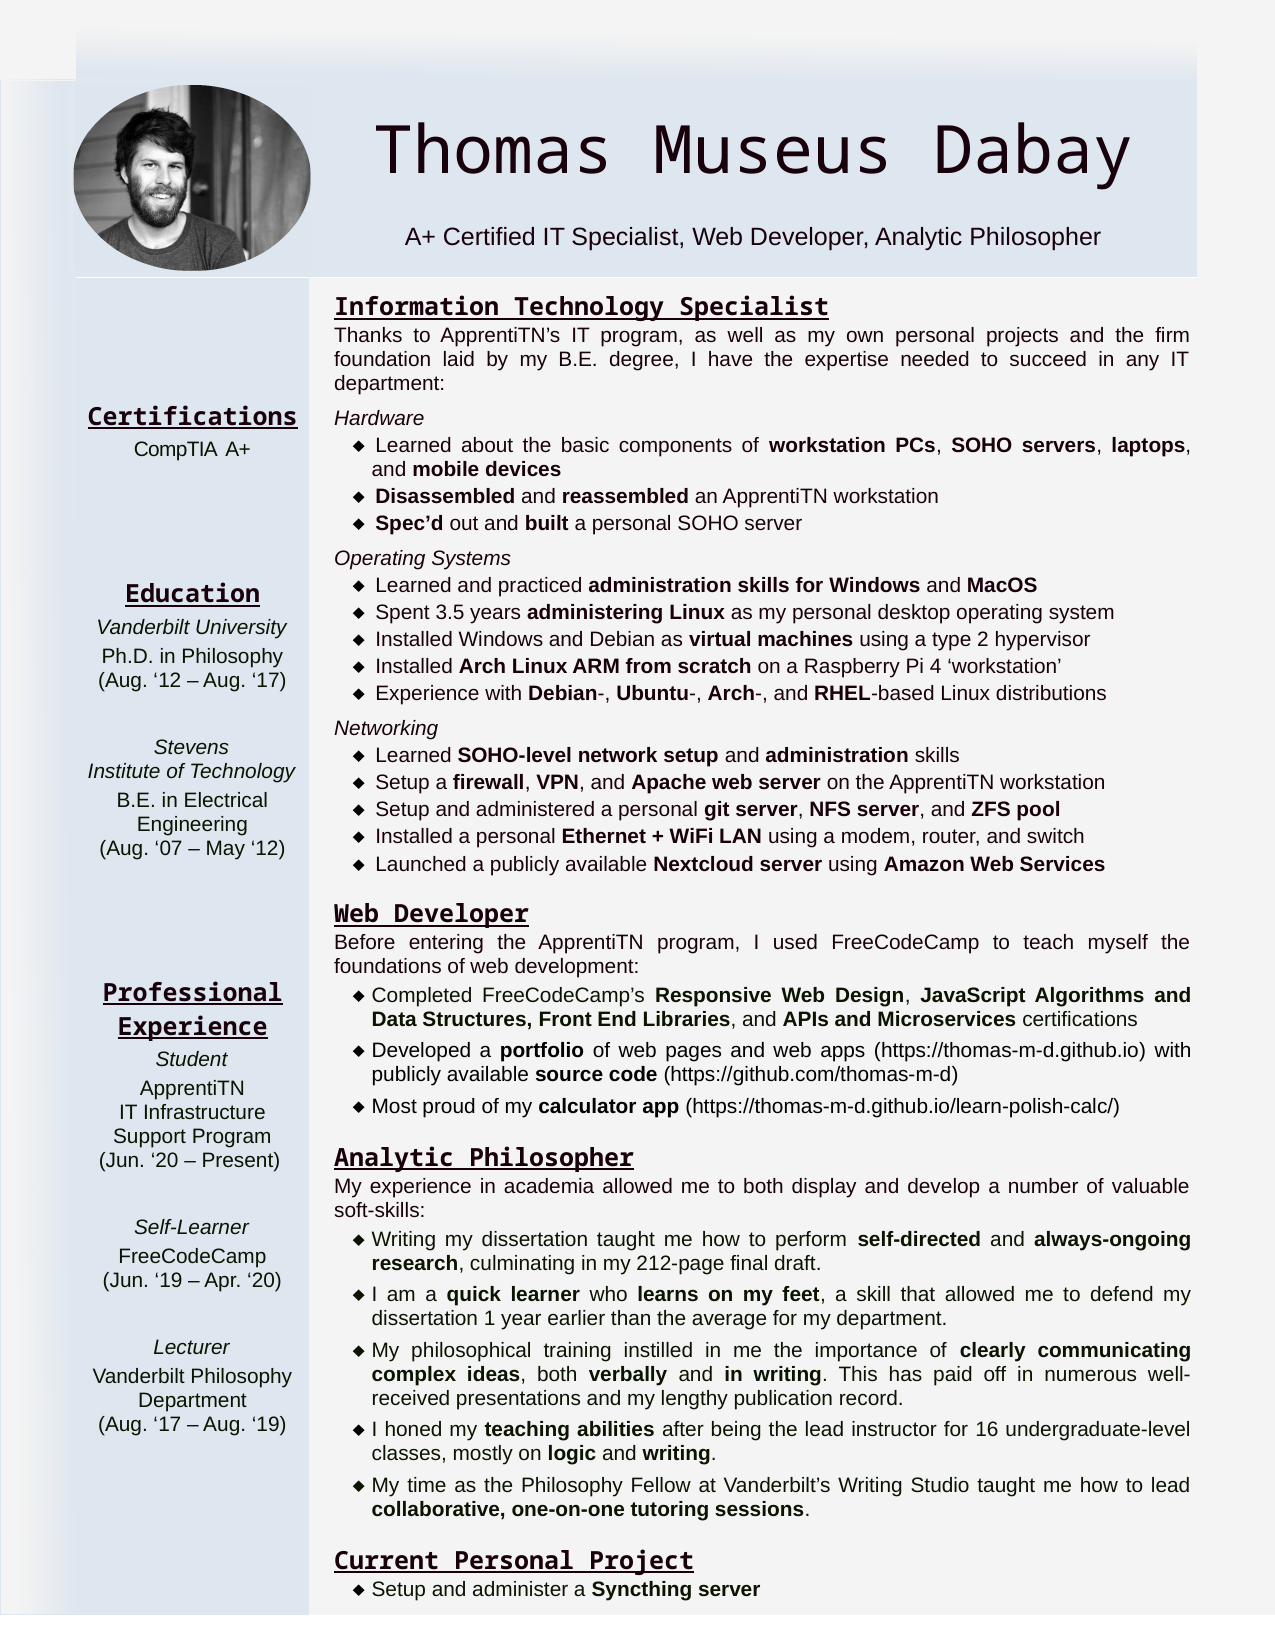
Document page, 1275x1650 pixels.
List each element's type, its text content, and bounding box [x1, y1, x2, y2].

table_cell [76, 81, 309, 85]
picture [73, 85, 311, 271]
table_header [1, 1, 75, 79]
table_header [1198, 1, 1275, 1614]
table_cell Thomas Museus Dabay A+ Certified IT Specialist, Web Developer, Analytic Philosopher [310, 81, 1197, 277]
table_cell [1, 81, 75, 1614]
table_cell Certifications CompTIA A+ Education Vanderbilt University Ph.D. in Philosophy (Aug. ‘12 – Aug. ‘17) Stevens Institute of Technology B.E. in Electrical Engineering (Aug. ‘07 – May ‘12) Professional Experience Student ApprentiTN IT Infrastructure Support Program (Jun. ‘20 – Present) Self-Learner FreeCodeCamp (Jun. ‘19 – Apr. ‘20) Lecturer Vanderbilt Philosophy Department (Aug. ‘17 – Aug. ‘19) [76, 279, 309, 1614]
table_header [76, 0, 1197, 79]
table_cell Information Technology Specialist Thanks to ApprentiTN’s IT program, as well as my own personal projects and the firm foundation laid by my B.E. degree, I have the expertise needed to succeed in any IT department: Hardware Learned about the basic components of workstation PCs, SOHO servers, laptops, and mobile devices Disassembled and reassembled an ApprentiTN workstation Spec’d out and built a personal SOHO server Operating Systems Learned and practiced administration skills for Windows and MacOS Spent 3.5 years administering Linux as my personal desktop operating system Installed Windows and Debian as virtual machines using a type 2 hypervisor Installed Arch Linux ARM from scratch on a Raspberry Pi 4 ‘workstation’ Experience with Debian-, Ubuntu-, Arch-, and RHEL-based Linux distributions Networking Learned SOHO-level network setup and administration skills Setup a firewall, VPN, and Apache web server on the ApprentiTN workstation Setup and administered a personal git server, NFS server, and ZFS pool Installed a personal Ethernet + WiFi LAN using a modem, router, and switch Launched a publicly available Nextcloud server using Amazon Web Services Web Developer Before entering the ApprentiTN program, I used FreeCodeCamp to teach myself the foundations of web development: Completed FreeCodeCamp’s Responsive Web Design, JavaScript Algorithms and Data Structures, Front End Libraries, and APIs and Microservices certifications Developed a portfolio of web pages and web apps (https://thomas-m-d.github.io) with publicly available source code (https://github.com/thomas-m-d) Most proud of my calculator app (https://thomas-m-d.github.io/learn-polish-calc/) Analytic Philosopher My experience in academia allowed me to both display and develop a number of valuable soft-skills: Writing my dissertation taught me how to perform self-directed and always-ongoing research, culminating in my 212-page final draft. I am a quick learner who learns on my feet, a skill that allowed me to defend my dissertation 1 year earlier than the average for my department. My philosophical training instilled in me the importance of clearly communicating complex ideas, both verbally and in writing. This has paid off in numerous well-received presentations and my lengthy publication record. I honed my teaching abilities after being the lead instructor for 16 undergraduate-level classes, mostly on logic and writing. My time as the Philosophy Fellow at Vanderbilt’s Writing Studio taught me how to lead collaborative, one-on-one tutoring sessions. Current Personal Project Setup and administer a Syncthing server [310, 279, 1197, 1614]
table_cell [76, 271, 309, 277]
